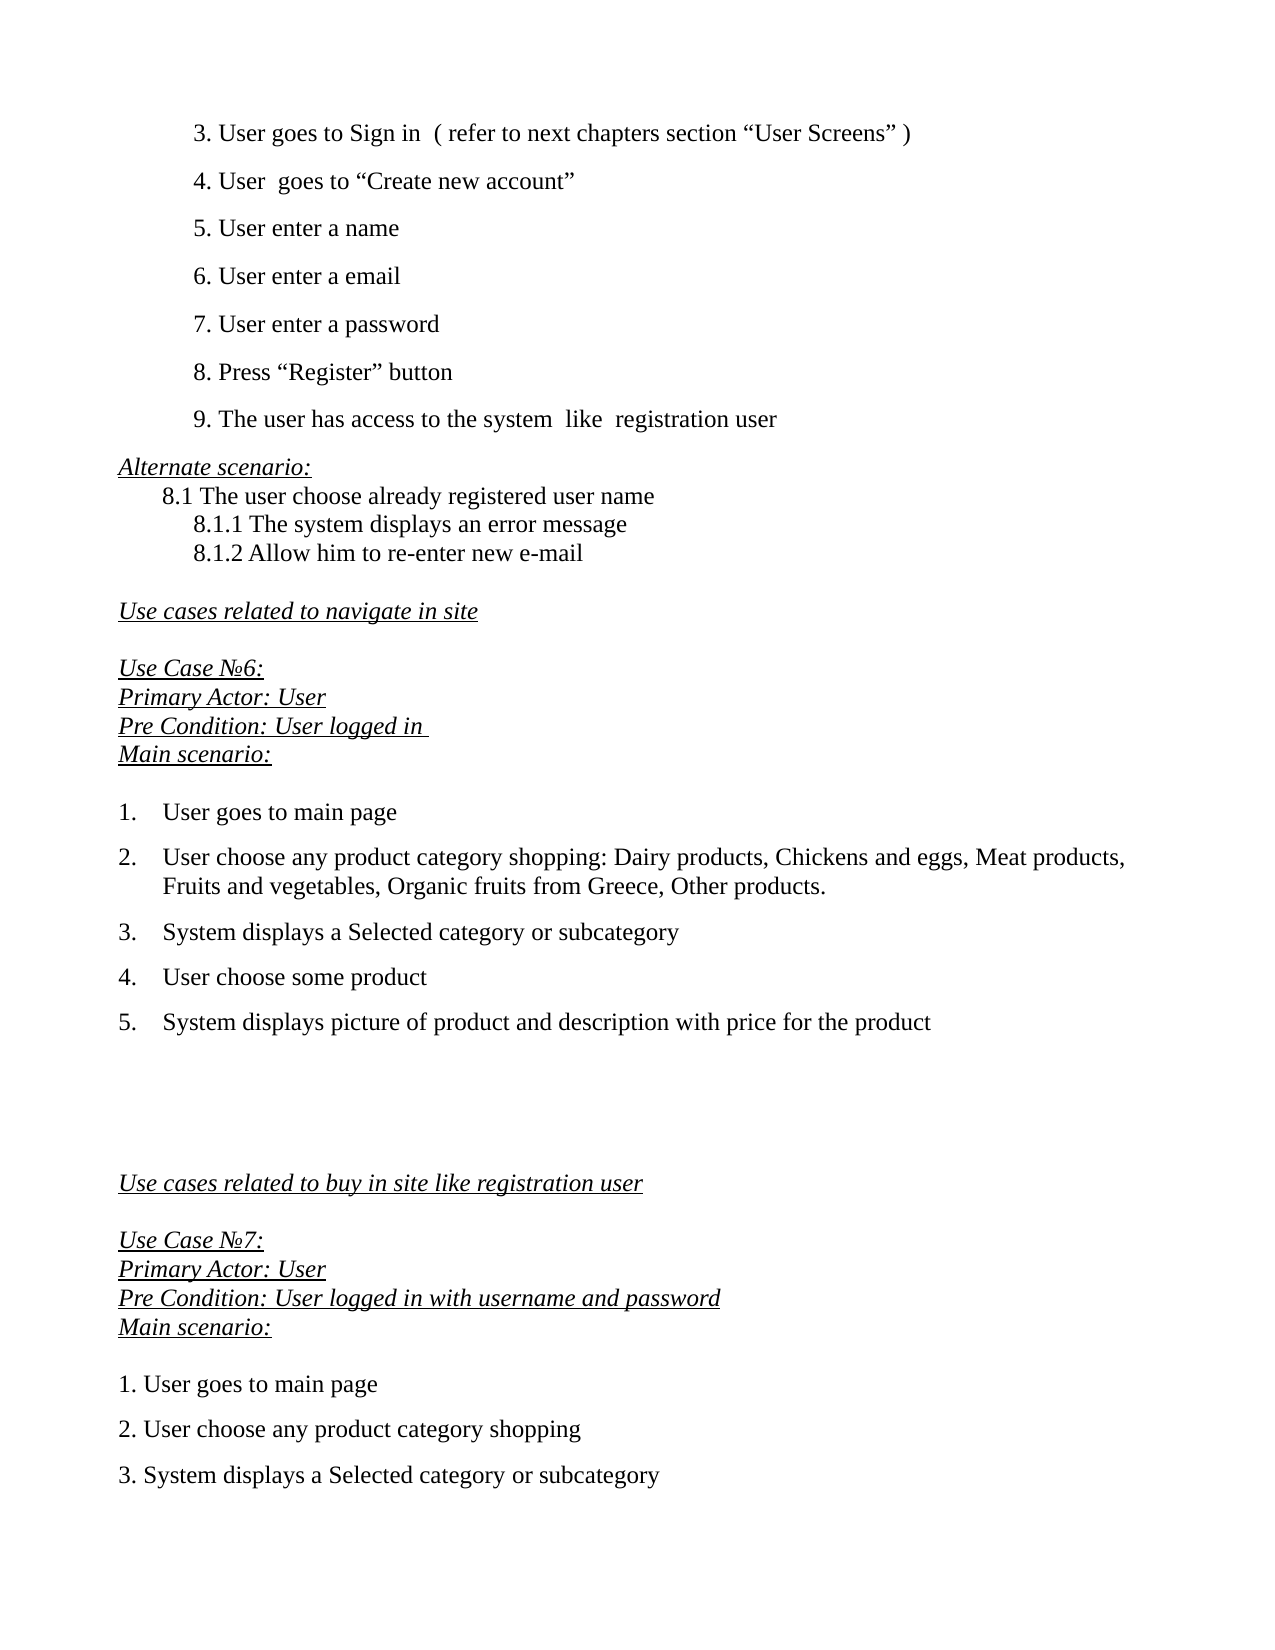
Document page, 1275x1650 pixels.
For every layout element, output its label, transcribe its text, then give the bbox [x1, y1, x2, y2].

text Alternate scenario: 8.1 The user choose already registered user name [118, 452, 1157, 509]
list 9. The user has access to the system like registration user [193, 404, 1157, 433]
text Use Case №6: [118, 653, 1157, 682]
text Use cases related to buy in site like registration user [118, 1168, 1157, 1197]
list System displays picture of product and description with price for the product [118, 1007, 1157, 1036]
list User choose some product [118, 962, 1157, 991]
list 8. Press “Register” button [193, 357, 1157, 385]
list 5. User enter a name [193, 213, 1157, 242]
text 8.1.1 The system displays an error message [118, 509, 1157, 538]
list User choose any product category shopping: Dairy products, Chickens and eggs, Meat products, Fruits and vegetables, Organic fruits from Greece, Other products. [118, 842, 1157, 900]
list 7. User enter a password [193, 309, 1157, 338]
text Use Case №7: [118, 1225, 1157, 1254]
list 6. User enter a email [193, 261, 1157, 290]
list User goes to main page [118, 797, 1157, 826]
list 4. User goes to “Create new account” [193, 166, 1157, 194]
text Primary Actor: User Pre Condition: User logged in Main scenario: [118, 682, 1157, 768]
list 3. User goes to Sign in ( refer to next chapters section “User Screens” ) [193, 118, 1157, 147]
text 8.1.2 Allow him to re-enter new e-mail [118, 538, 1157, 567]
text 3. System displays а Selected category or subcategory [118, 1460, 1157, 1489]
text Primary Actor: User Pre Condition: User logged in with username and password Main scenario: [118, 1254, 1157, 1340]
list System displays а Selected category or subcategory [118, 917, 1157, 945]
text 1. User goes to main page [118, 1369, 1157, 1398]
text 2. User choose any product category shopping [118, 1414, 1157, 1443]
text Use cases related to navigate in site [118, 596, 1157, 624]
